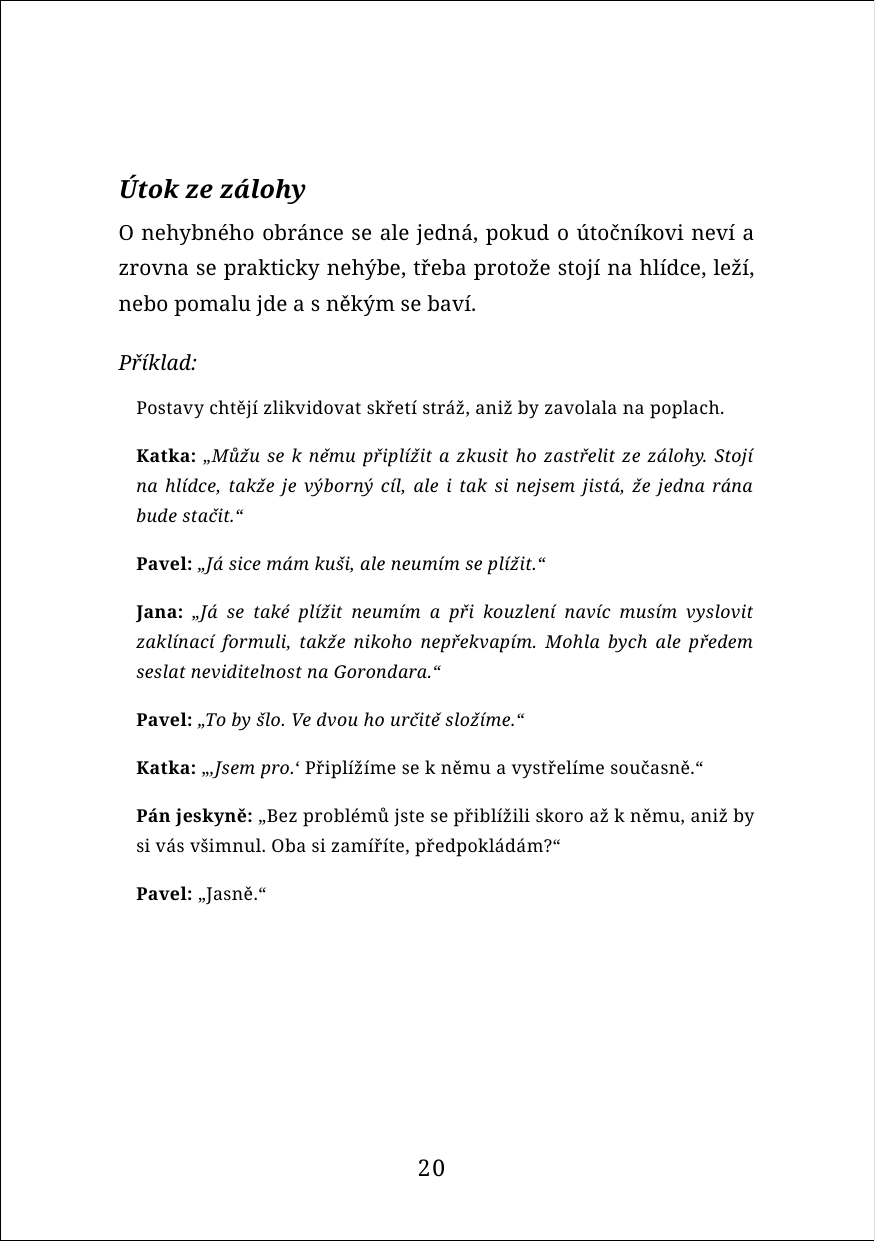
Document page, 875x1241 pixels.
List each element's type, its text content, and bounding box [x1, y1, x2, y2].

text Pavel: „Jasně.“ [136, 882, 756, 906]
text Postavy chtějí zlikvidovat skřetí stráž, aniž by zavolala na poplach. [136, 395, 756, 419]
text Katka: „‚Jsem pro.‘ Připlížíme se k němu a vystřelíme současně.“ [136, 756, 756, 780]
text Příklad: [118, 348, 756, 376]
text Katka: „Můžu se k němu připlížit a zkusit ho zastřelit ze zálohy. Stojí na hlídce, takže je výborný cíl, ale i tak si nejsem jistá, že jedna rána bude stačit.“ [136, 443, 756, 528]
text O nehybného obránce se ale jedná, pokud o útočníkovi neví a zrovna se prakticky nehýbe, třeba protože stojí na hlídce, leží, nebo pomalu jde a s někým se baví. [118, 218, 756, 317]
text Jana: „Já se také plížit neumím a při kouzlení navíc musím vyslovit zaklínací formuli, takže nikoho nepřekvapím. Mohla bych ale předem seslat neviditelnost na Gorondara.“ [136, 599, 756, 684]
subtitle Útok ze zálohy [118, 172, 756, 206]
text Pavel: „Já sice mám kuši, ale neumím se plížit.“ [136, 551, 756, 576]
text Pán jeskyně: „Bez problémů jste se přiblížili skoro až k němu, aniž by si vás všimnul. Oba si zamíříte, předpokládám?“ [136, 803, 756, 858]
text Pavel: „To by šlo. Ve dvou ho určitě složíme.“ [136, 708, 756, 732]
